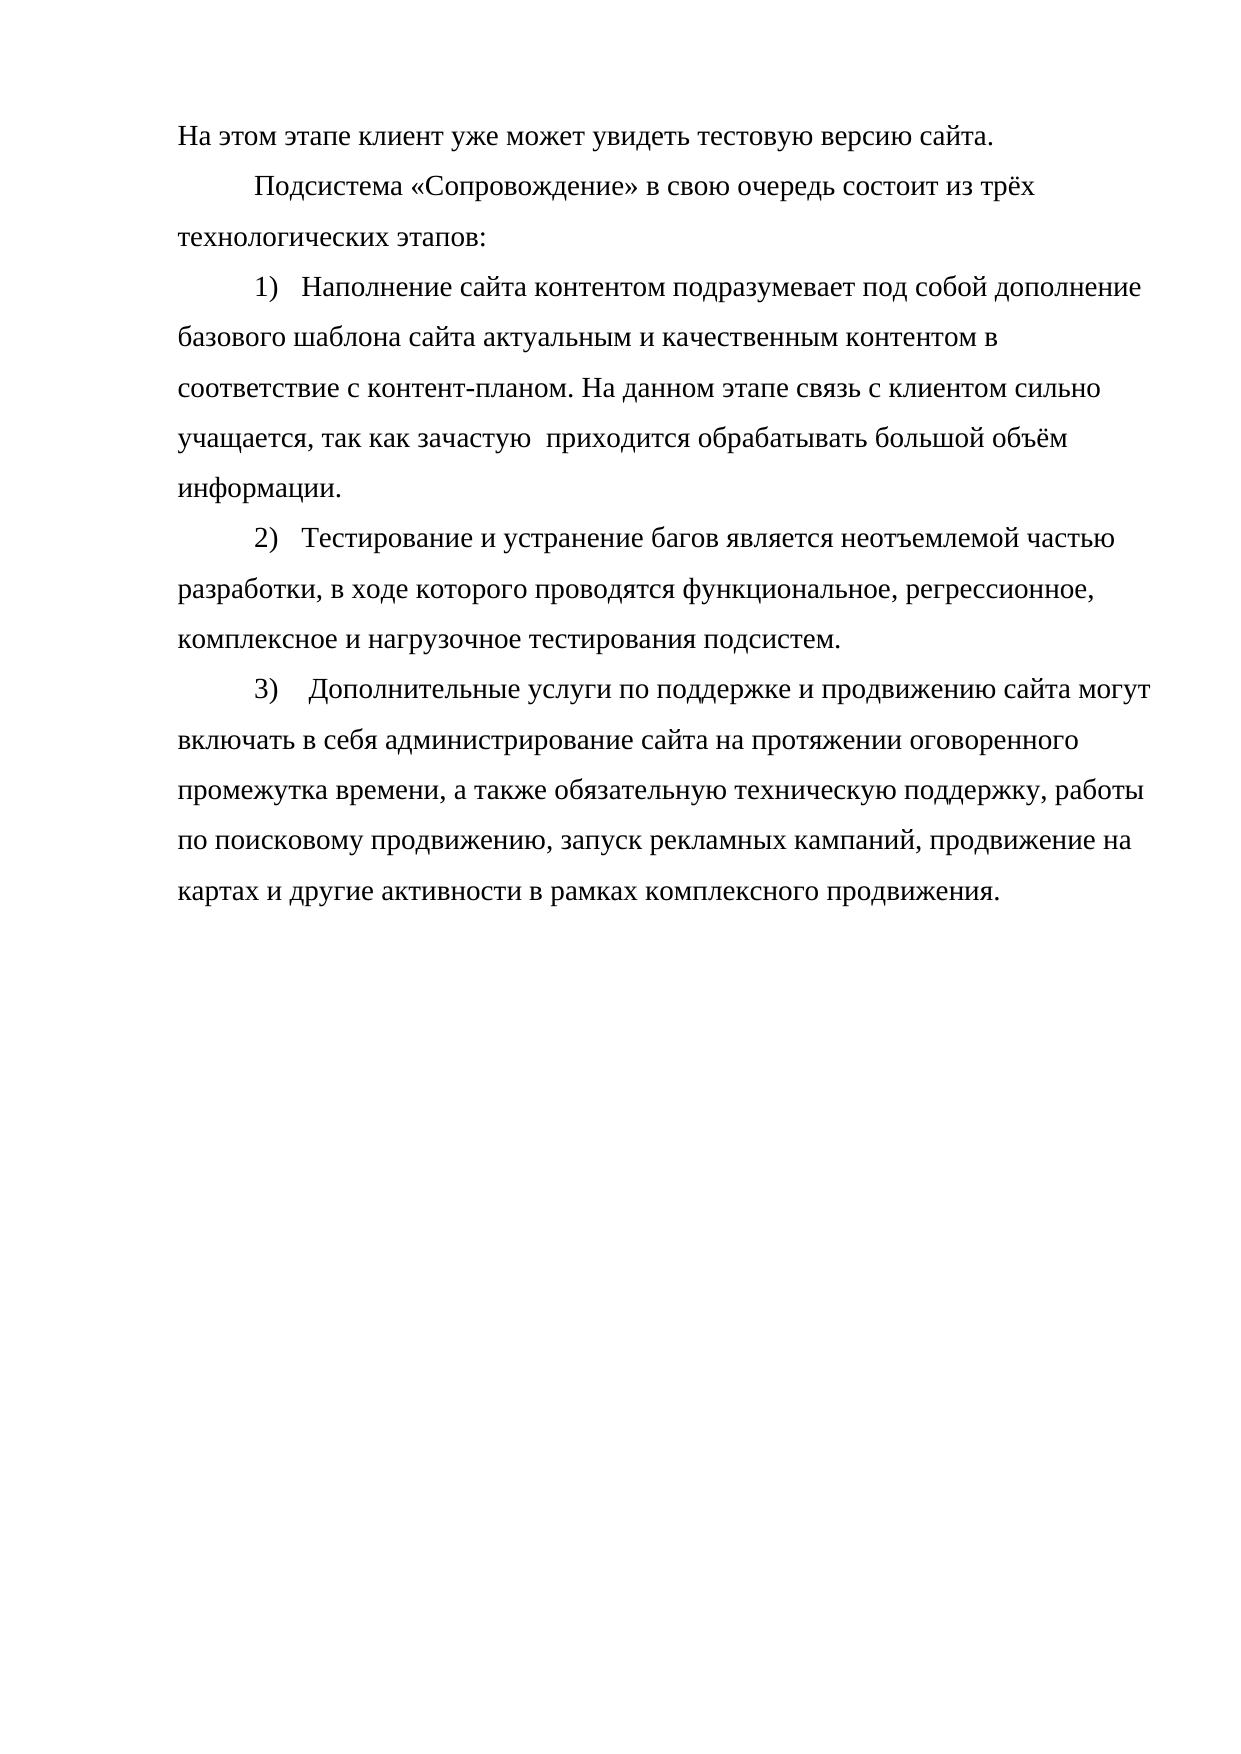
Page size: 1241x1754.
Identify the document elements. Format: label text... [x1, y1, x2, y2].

subtitle Тестирование и устранение багов является неотъемлемой частью разработки, в ходе которого проводятся функциональное, регрессионное, комплексное и нагрузочное тестирования подсистем. [177, 521, 1152, 655]
subtitle Подсистема «Сопровождение» в свою очередь состоит из трёх технологических этапов: [177, 168, 1152, 252]
subtitle На этом этапе клиент уже может увидеть тестовую версию сайта. [177, 118, 1152, 152]
subtitle Дополнительные услуги по поддержке и продвижению сайта могут включать в себя администрирование сайта на протяжении оговоренного промежутка времени, а также обязательную техническую поддержку, работы по поисковому продвижению, запуск рекламных кампаний, продвижение на картах и другие активности в рамках комплексного продвижения. [177, 672, 1152, 906]
subtitle Наполнение сайта контентом подразумевает под собой дополнение базового шаблона сайта актуальным и качественным контентом в соответствие с контент-планом. На данном этапе связь с клиентом сильно учащается, так как зачастую приходится обрабатывать большой объём информации. [177, 269, 1152, 504]
